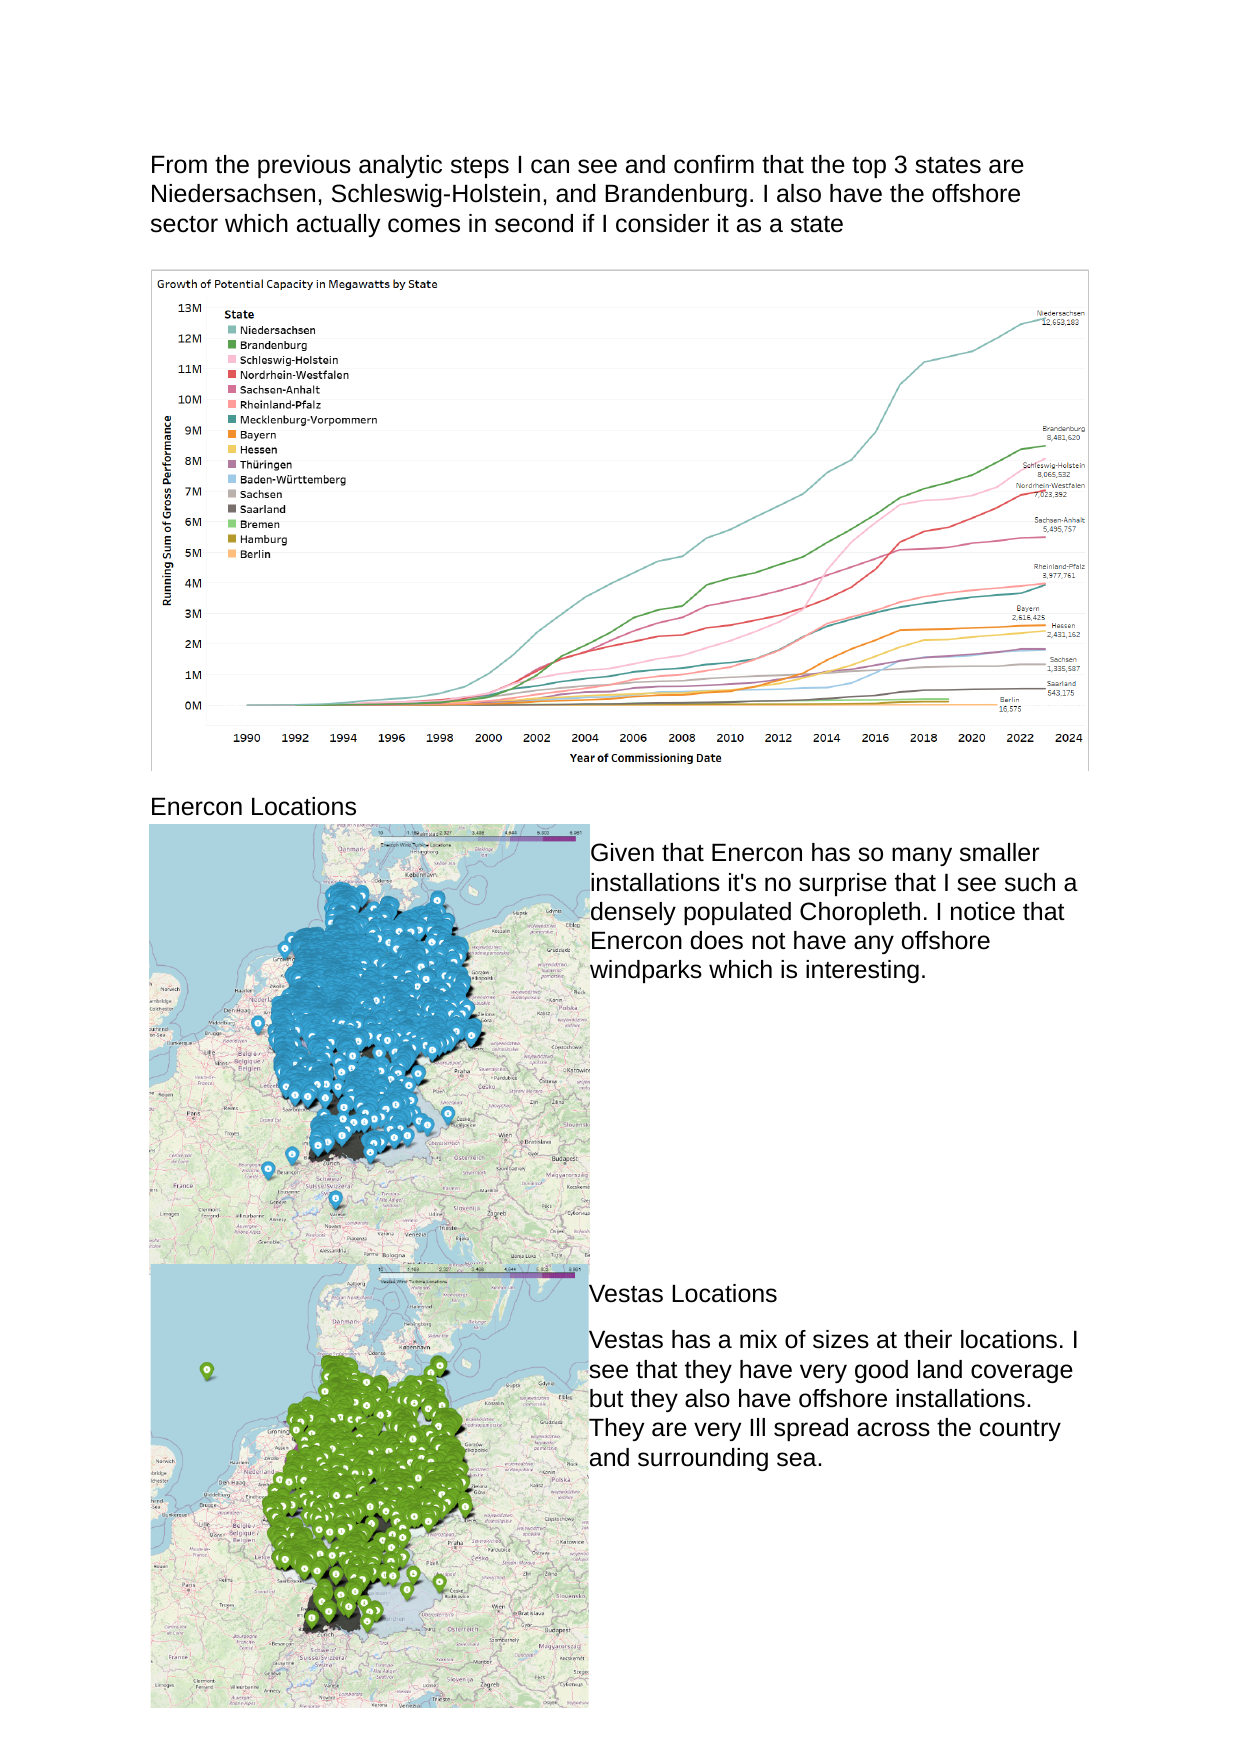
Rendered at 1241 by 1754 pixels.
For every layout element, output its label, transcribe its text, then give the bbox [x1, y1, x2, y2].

text Given that Enercon has so many smaller installations it's no surprise that I see such a densely populated Choropleth. I notice that Enercon does not have any offshore windparks which is interesting. [590, 838, 1090, 984]
text Vestas has a mix of sizes at their locations. I see that they have very good land coverage but they also have offshore installations. They are very Ill spread across the country and surrounding sea. [589, 1325, 1090, 1471]
text From the previous analytic steps I can see and confirm that the top 3 states are Niedersachsen, Schleswig-Holstein, and Brandenburg. I also have the offshore sector which actually comes in second if I consider it as a state [150, 150, 1090, 237]
text Vestas Locations [589, 1279, 1090, 1308]
text Enercon Locations [150, 771, 1090, 821]
